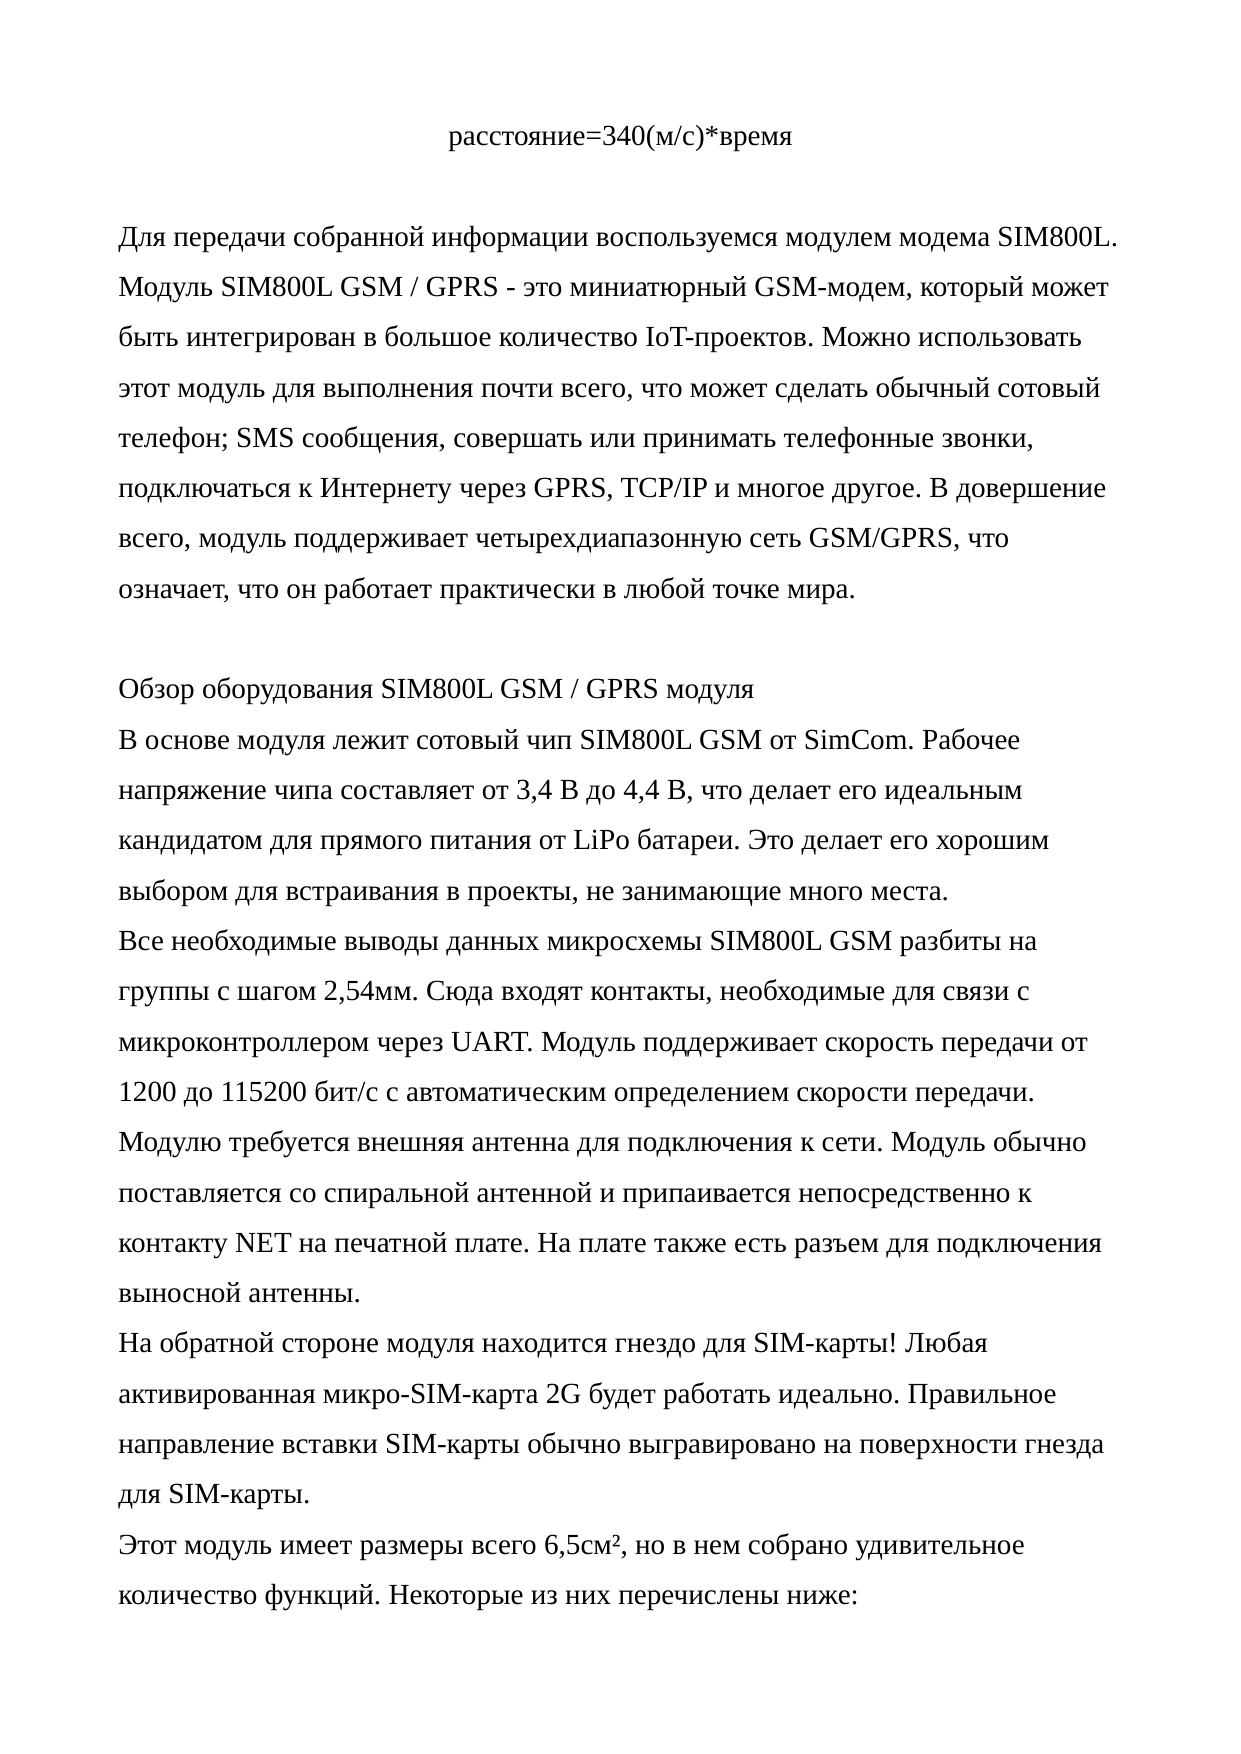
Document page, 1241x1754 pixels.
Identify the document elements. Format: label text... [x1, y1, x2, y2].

text Модулю требуется внешняя антенна для подключения к сети. Модуль обычно поставляется со спиральной антенной и припаивается непосредственно к контакту NET на печатной плате. На плате также есть разъем для подключения выносной антенны. [118, 1124, 1122, 1309]
text В основе модуля лежит сотовый чип SIM800L GSM от SimCom. Рабочее напряжение чипа составляет от 3,4 В до 4,4 В, что делает его идеальным кандидатом для прямого питания от LiPo батареи. Это делает его хорошим выбором для встраивания в проекты, не занимающие много места. [118, 722, 1122, 906]
text Для передачи собранной информации воспользуемся модулем модема SIM800L. [118, 219, 1122, 252]
text расстояние=340(м/с)*время [118, 118, 1122, 152]
text На обратной стороне модуля находится гнездо для SIM-карты! Любая активированная микро-SIM-карта 2G будет работать идеально. Правильное направление вставки SIM-карты обычно выгравировано на поверхности гнезда для SIM-карты. [118, 1326, 1122, 1510]
text Обзор оборудования SIM800L GSM / GPRS модуля [118, 672, 1122, 705]
text Модуль SIM800L GSM / GPRS - это миниатюрный GSM-модем, который может быть интегрирован в большое количество IoT-проектов. Можно использовать этот модуль для выполнения почти всего, что может сделать обычный сотовый телефон; SMS сообщения, совершать или принимать телефонные звонки, подключаться к Интернету через GPRS, TCP/IP и многое другое. В довершение всего, модуль поддерживает четырехдиапазонную сеть GSM/GPRS, что означает, что он работает практически в любой точке мира. [118, 269, 1122, 604]
text Этот модуль имеет размеры всего 6,5см², но в нем собрано удивительное количество функций. Некоторые из них перечислены ниже: [118, 1527, 1122, 1611]
text Все необходимые выводы данных микросхемы SIM800L GSM разбиты на группы с шагом 2,54мм. Сюда входят контакты, необходимые для связи с микроконтроллером через UART. Модуль поддерживает скорость передачи от 1200 до 115200 бит/с с автоматическим определением скорости передачи. [118, 923, 1122, 1108]
